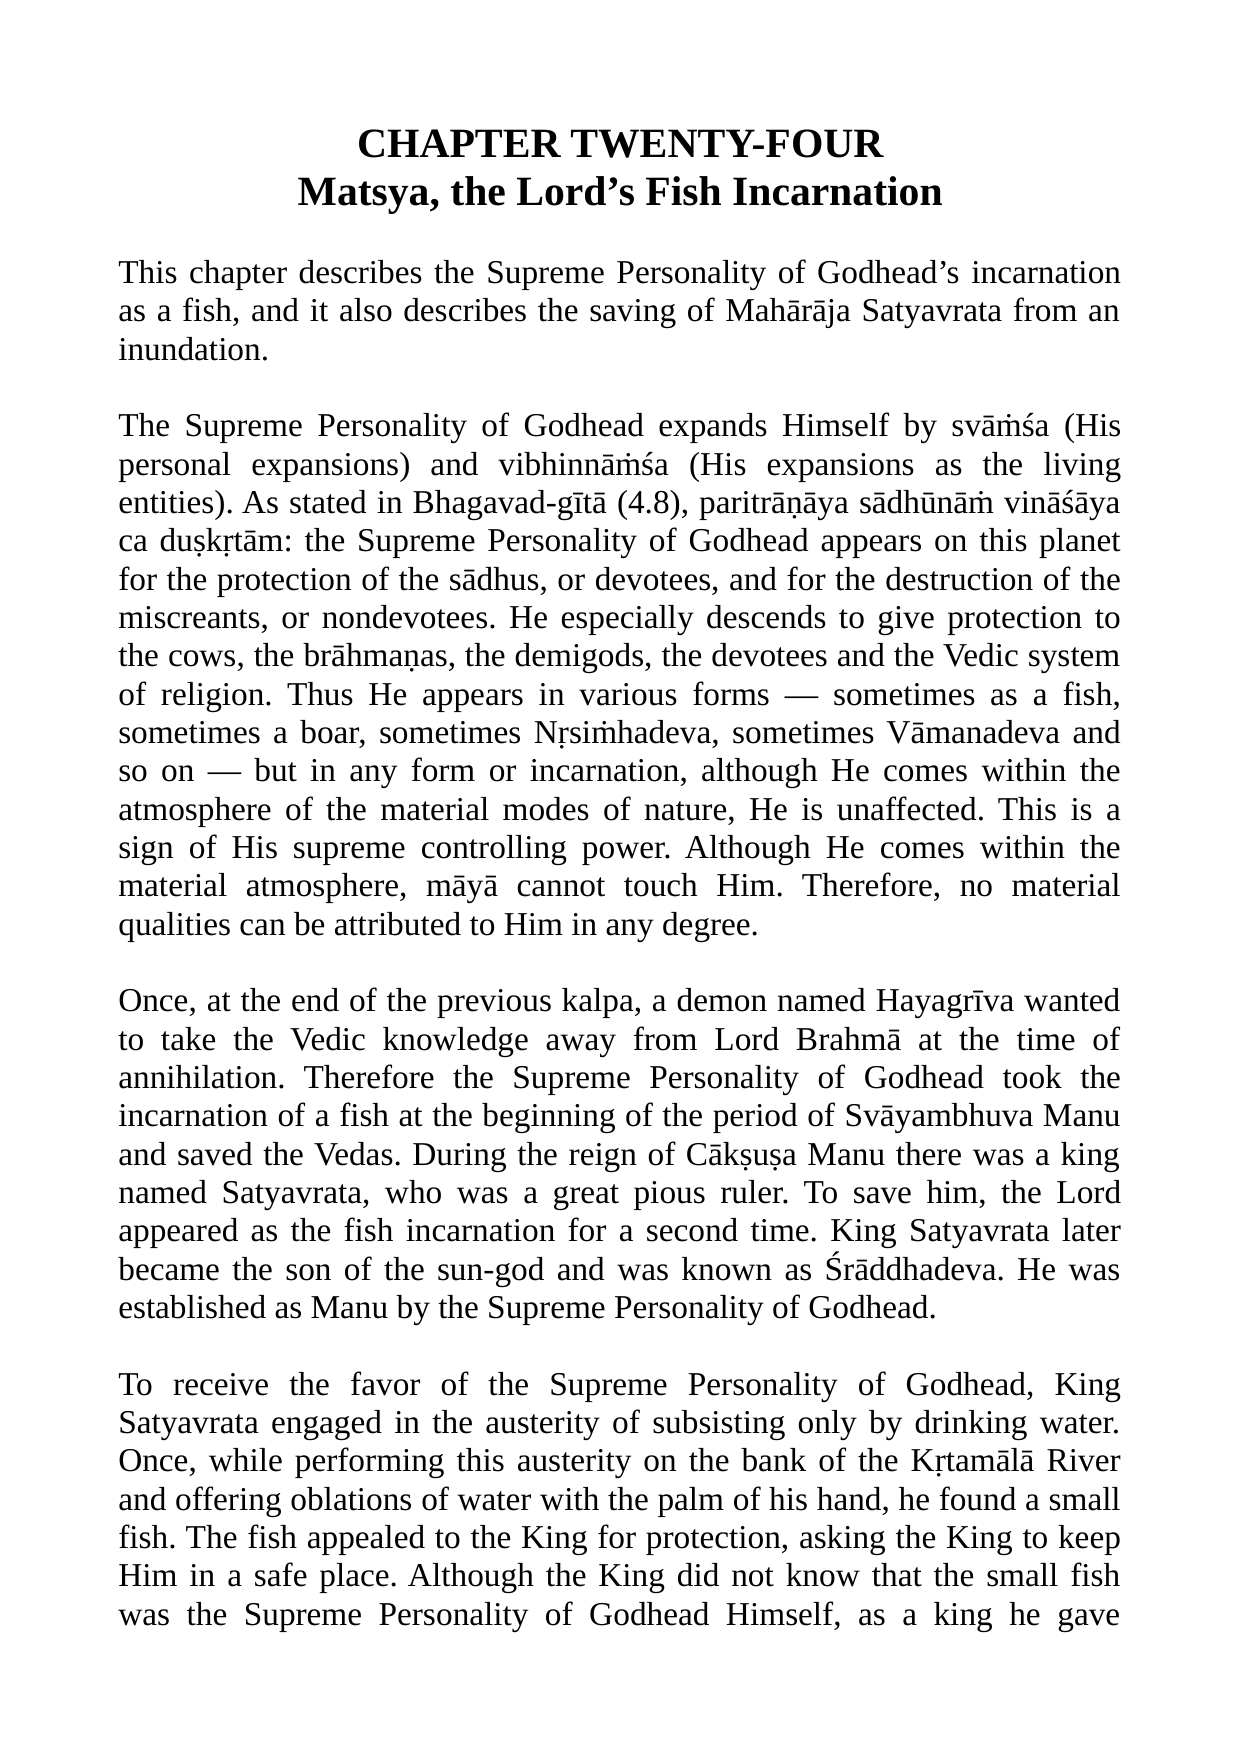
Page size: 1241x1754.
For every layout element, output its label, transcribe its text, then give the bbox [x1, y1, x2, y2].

text This chapter describes the Supreme Personality of Godhead’s incarnation as a fish, and it also describes the saving of Mahārāja Satyavrata from an inundation. [118, 252, 1122, 367]
text The Supreme Personality of Godhead expands Himself by svāṁśa (His personal expansions) and vibhinnāṁśa (His expansions as the living entities). As stated in Bhagavad-gītā (4.8), paritrāṇāya sādhūnāṁ vināśāya ca duṣkṛtām: the Supreme Personality of Godhead appears on this planet for the protection of the sādhus, or devotees, and for the destruction of the miscreants, or nondevotees. He especially descends to give protection to the cows, the brāhmaṇas, the demigods, the devotees and the Vedic system of religion. Thus He appears in various forms — sometimes as a fish, sometimes a boar, sometimes Nṛsiṁhadeva, sometimes Vāmanadeva and so on — but in any form or incarnation, although He comes within the atmosphere of the material modes of nature, He is unaffected. This is a sign of His supreme controlling power. Although He comes within the material atmosphere, māyā cannot touch Him. Therefore, no material qualities can be attributed to Him in any degree. [118, 406, 1122, 942]
text Matsya, the Lord’s Fish Incarnation [118, 166, 1122, 214]
text To receive the favor of the Supreme Personality of Godhead, King Satyavrata engaged in the austerity of subsisting only by drinking water. Once, while performing this austerity on the bank of the Kṛtamālā River and offering oblations of water with the palm of his hand, he found a small fish. The fish appealed to the King for protection, asking the King to keep Him in a safe place. Although the King did not know that the small fish was the Supreme Personality of Godhead Himself, as a king he gave [118, 1364, 1122, 1632]
text Once, at the end of the previous kalpa, a demon named Hayagrīva wanted to take the Vedic knowledge away from Lord Brahmā at the time of annihilation. Therefore the Supreme Personality of Godhead took the incarnation of a fish at the beginning of the period of Svāyambhuva Manu and saved the Vedas. During the reign of Cākṣuṣa Manu there was a king named Satyavrata, who was a great pious ruler. To save him, the Lord appeared as the fish incarnation for a second time. King Satyavrata later became the son of the sun-god and was known as Śrāddhadeva. He was established as Manu by the Supreme Personality of Godhead. [118, 981, 1122, 1326]
text CHAPTER TWENTY-FOUR [118, 118, 1122, 166]
